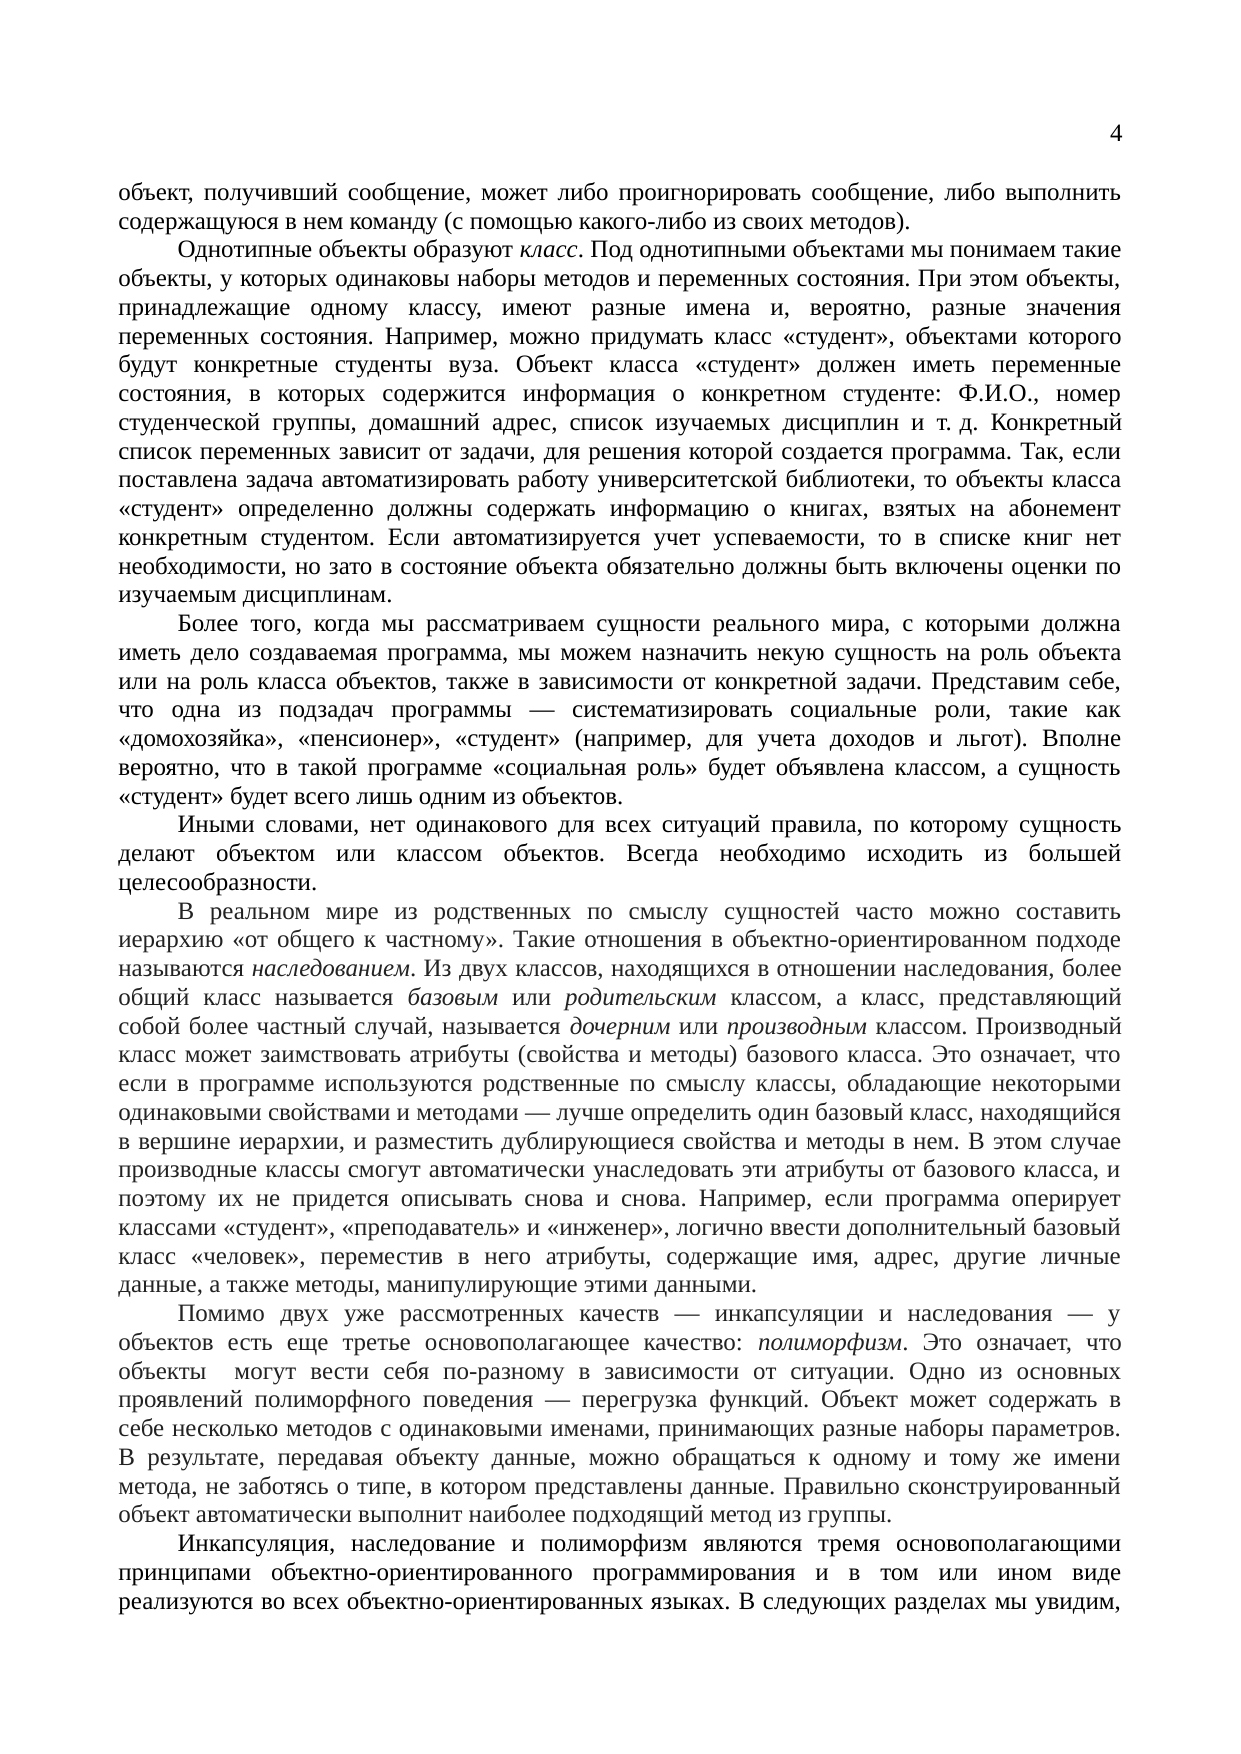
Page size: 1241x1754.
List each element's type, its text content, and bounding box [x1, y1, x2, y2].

text объект, получивший сообщение, может либо проигнорировать сообщение, либо выполнить содержащуюся в нем команду (с помощью какого-либо из своих методов). [118, 177, 1122, 234]
text Помимо двух уже рассмотренных качеств — инкапсуляции и наследования — у объектов есть еще третье основополагающее качество: полиморфизм. Это означает, что объекты могут вести себя по-разному в зависимости от ситуации. Одно из основных проявлений полиморфного поведения — перегрузка функций. Объект может содержать в себе несколько методов с одинаковыми именами, принимающих разные наборы параметров. В результате, передавая объекту данные, можно обращаться к одному и тому же имени метода, не заботясь о типе, в котором представлены данные. Правильно сконструированный объект автоматически выполнит наиболее подходящий метод из группы. [118, 1298, 1122, 1528]
text Иными словами, нет одинакового для всех ситуаций правила, по которому сущность делают объектом или классом объектов. Всегда необходимо исходить из большей целесообразности. [118, 809, 1122, 896]
text Инкапсуляция, наследование и полиморфизм являются тремя основополагающими принципами объектно-ориентированного программирования и в том или ином виде реализуются во всех объектно-ориентированных языках. В следующих разделах мы увидим, [118, 1528, 1122, 1614]
text Однотипные объекты образуют класс. Под однотипными объектами мы понимаем такие объекты, у которых одинаковы наборы методов и переменных состояния. При этом объекты, принадлежащие одному классу, имеют разные имена и, вероятно, разные значения переменных состояния. Например, можно придумать класс «студент», объектами которого будут конкретные студенты вуза. Объект класса «студент» должен иметь переменные состояния, в которых содержится информация о конкретном студенте: Ф.И.О., номер студенческой группы, домашний адрес, список изучаемых дисциплин и т. д. Конкретный список переменных зависит от задачи, для решения которой создается программа. Так, если поставлена задача автоматизировать работу университетской библиотеки, то объекты класса «студент» определенно должны содержать информацию о книгах, взятых на абонемент конкретным студентом. Если автоматизируется учет успеваемости, то в списке книг нет необходимости, но зато в состояние объекта обязательно должны быть включены оценки по изучаемым дисциплинам. [118, 234, 1122, 608]
text В реальном мире из родственных по смыслу сущностей часто можно составить иерархию «от общего к частному». Такие отношения в объектно-ориентированном подходе называются наследованием. Из двух классов, находящихся в отношении наследования, более общий класс называется базовым или родительским классом, а класс, представляющий собой более частный случай, называется дочерним или производным классом. Производный класс может заимствовать атрибуты (свойства и методы) базового класса. Это означает, что если в программе используются родственные по смыслу классы, обладающие некоторыми одинаковыми свойствами и методами — лучше определить один базовый класс, находящийся в вершине иерархии, и разместить дублирующиеся свойства и методы в нем. В этом случае производные классы смогут автоматически унаследовать эти атрибуты от базового класса, и поэтому их не придется описывать снова и снова. Например, если программа оперирует классами «студент», «преподаватель» и «инженер», логично ввести дополнительный базовый класс «человек», переместив в него атрибуты, содержащие имя, адрес, другие личные данные, а также методы, манипулирующие этими данными. [118, 896, 1122, 1298]
text Более того, когда мы рассматриваем сущности реального мира, с которыми должна иметь дело создаваемая программа, мы можем назначить некую сущность на роль объекта или на роль класса объектов, также в зависимости от конкретной задачи. Представим себе, что одна из подзадач программы — систематизировать социальные роли, такие как «домохозяйка», «пенсионер», «студент» (например, для учета доходов и льгот). Вполне вероятно, что в такой программе «социальная роль» будет объявлена классом, а сущность «студент» будет всего лишь одним из объектов. [118, 608, 1122, 809]
